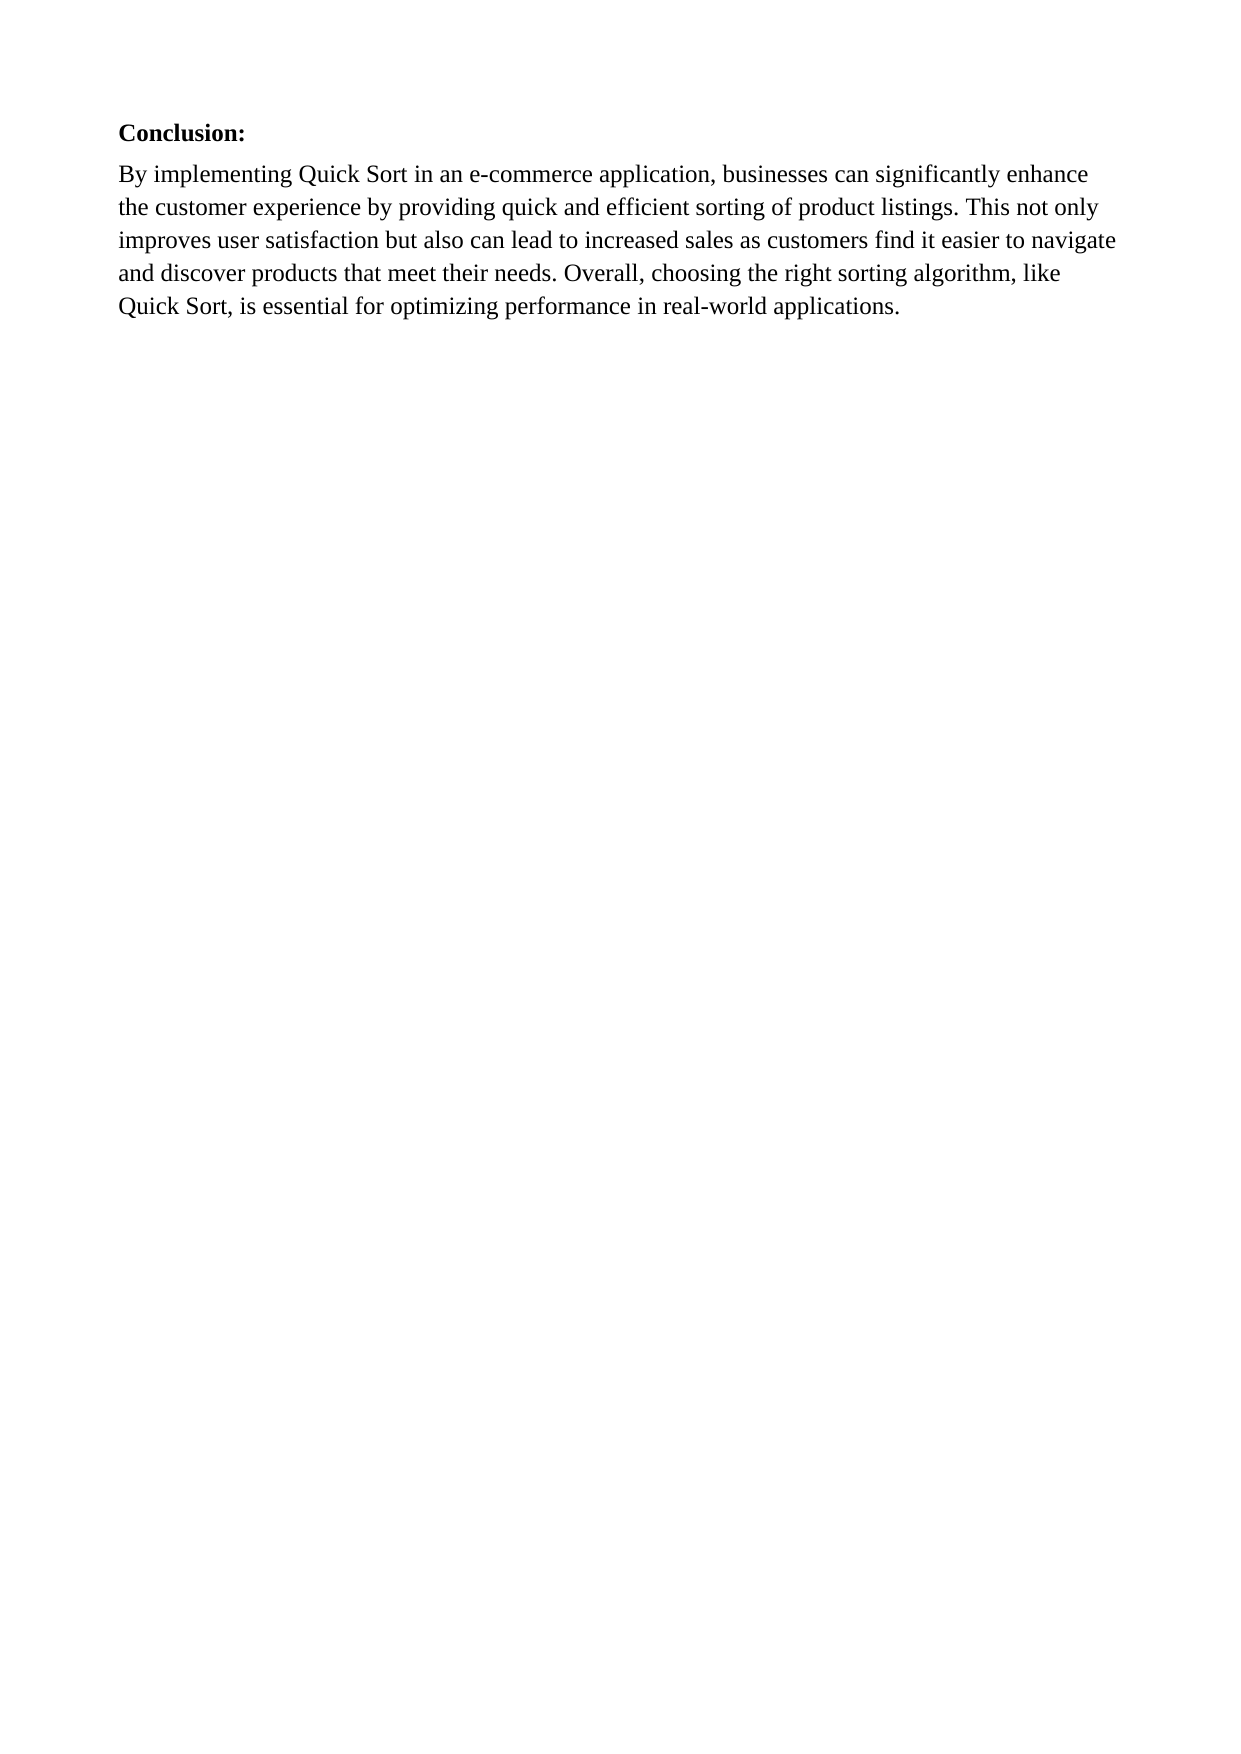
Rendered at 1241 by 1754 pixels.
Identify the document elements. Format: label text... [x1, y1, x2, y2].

text By implementing Quick Sort in an e-commerce application, businesses can significantly enhance the customer experience by providing quick and efficient sorting of product listings. This not only improves user satisfaction but also can lead to increased sales as customers find it easier to navigate and discover products that meet their needs. Overall, choosing the right sorting algorithm, like Quick Sort, is essential for optimizing performance in real-world applications. [118, 159, 1122, 320]
subtitle Conclusion: [118, 118, 1122, 147]
